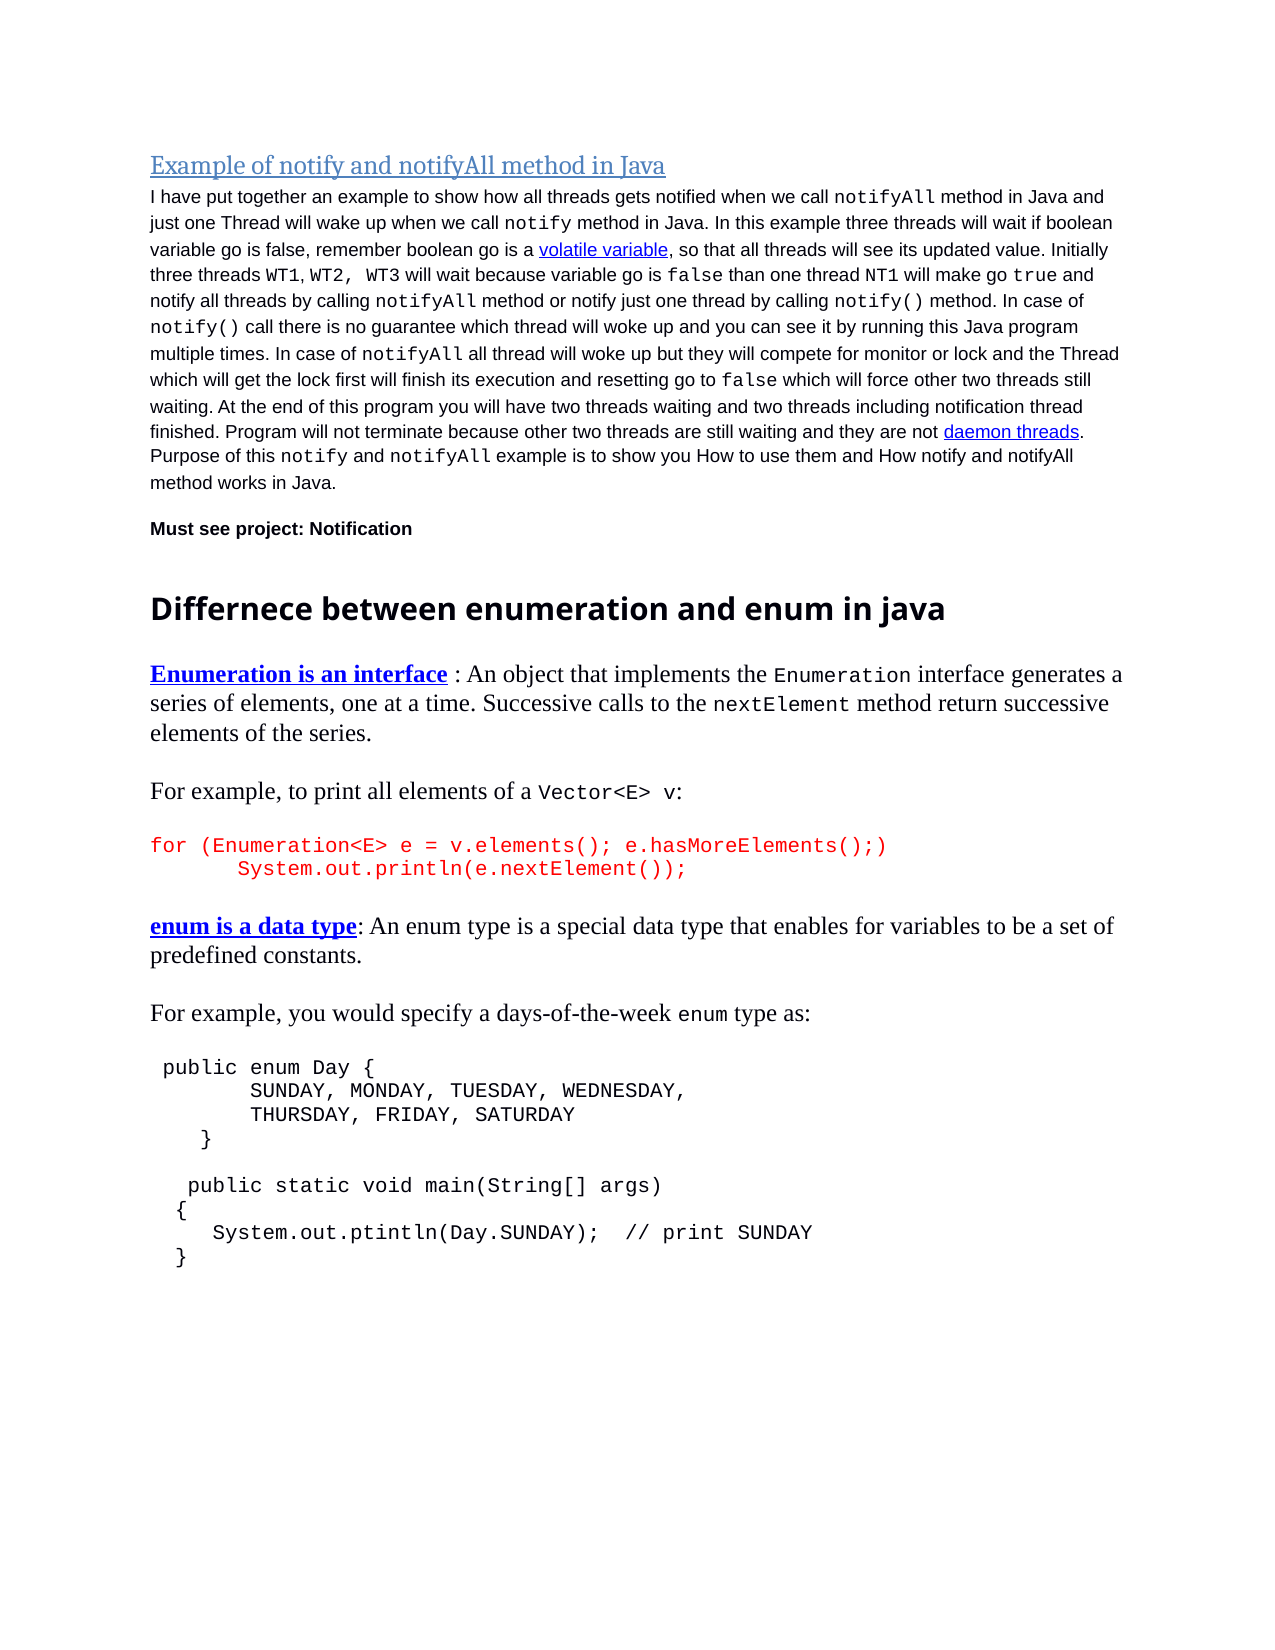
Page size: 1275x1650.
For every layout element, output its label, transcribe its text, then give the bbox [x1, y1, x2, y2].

text { [150, 1198, 1125, 1222]
text enum is a data type: An enum type is a special data type that enables for variables to be a set of predefined constants. [150, 911, 1125, 969]
text Enumeration is an interface : An object that implements the Enumeration interface generates a series of elements, one at a time. Successive calls to the nextElement method return successive elements of the series. [150, 659, 1125, 747]
text public static void main(String[] args) [150, 1175, 1125, 1198]
subtitle Example of notify and notifyAll method in Java [150, 150, 1125, 181]
text System.out.ptintln(Day.SUNDAY); // print SUNDAY [150, 1222, 1125, 1246]
text for (Enumeration<E> e = v.elements(); e.hasMoreElements();) [150, 835, 1125, 858]
text THURSDAY, FRIDAY, SATURDAY [150, 1104, 1125, 1128]
text public enum Day { [150, 1057, 1125, 1080]
text Must see project: Notification [150, 517, 1125, 539]
text } [150, 1128, 1125, 1151]
text I have put together an example to show how all threads gets notified when we call notifyAll method in Java and just one Thread will wake up when we call notify method in Java. In this example three threads will wait if boolean variable go is false, remember boolean go is a volatile variable, so that all threads will see its updated value. Initially three threads WT1, WT2, WT3 will wait because variable go is false than one thread NT1 will make go true and notify all threads by calling notifyAll method or notify just one thread by calling notify() method. In case of notify() call there is no guarantee which thread will woke up and you can see it by running this Java program multiple times. In case of notifyAll all thread will woke up but they will compete for monitor or lock and the Thread which will get the lock first will finish its execution and resetting go to false which will force other two threads still waiting. At the end of this program you will have two threads waiting and two threads including notification thread finished. Program will not terminate because other two threads are still waiting and they are not daemon threads. Purpose of this notify and notifyAll example is to show you How to use them and How notify and notifyAll method works in Java. [150, 186, 1125, 493]
text SUNDAY, MONDAY, TUESDAY, WEDNESDAY, [150, 1080, 1125, 1104]
text Differnece between enumeration and enum in java [150, 587, 1125, 630]
text For example, to print all elements of a Vector<E> v: [150, 776, 1125, 806]
text For example, you would specify a days-of-the-week enum type as: [150, 998, 1125, 1027]
text System.out.println(e.nextElement()); [150, 858, 1125, 882]
text } [150, 1246, 1125, 1269]
